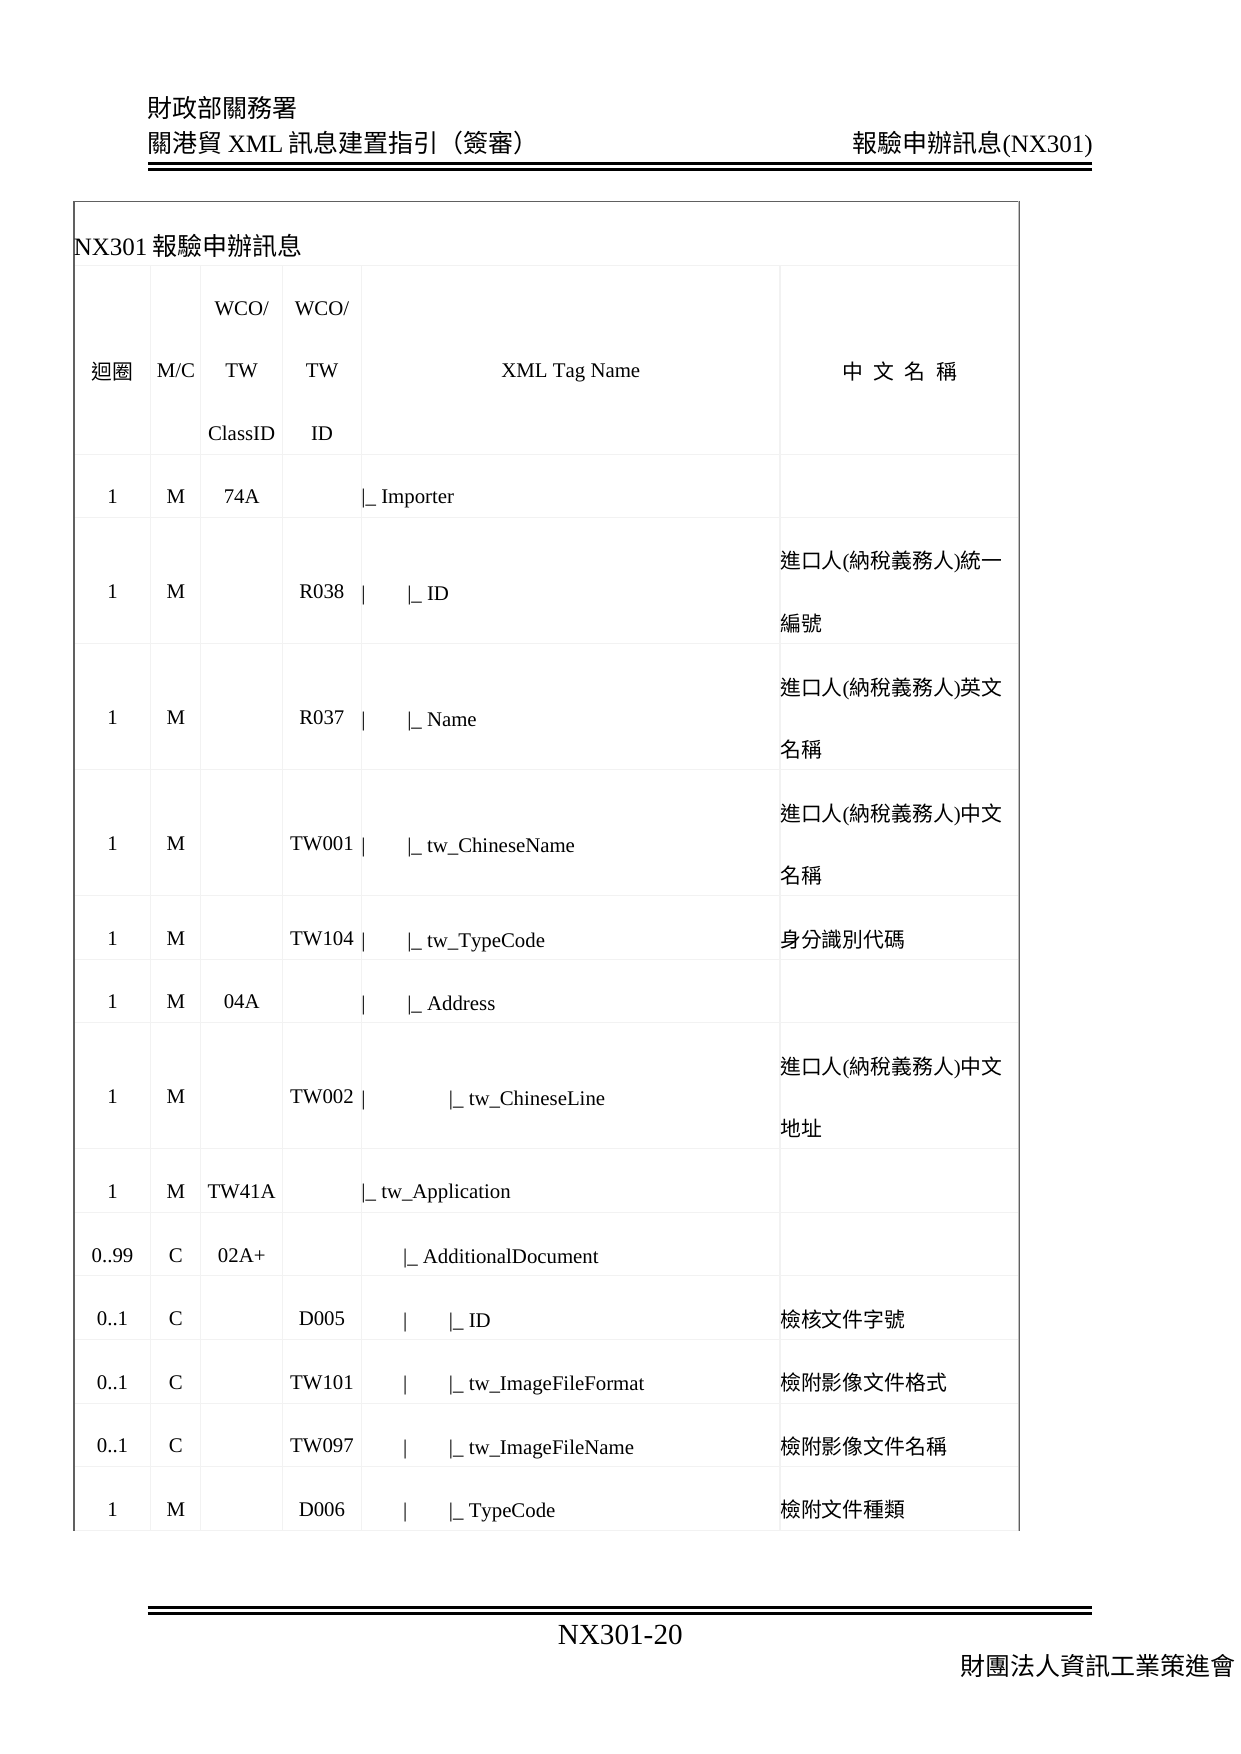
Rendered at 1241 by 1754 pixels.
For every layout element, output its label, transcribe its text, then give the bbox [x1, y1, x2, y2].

table_cell C [151, 1340, 200, 1402]
table_cell 02A+ [201, 1213, 282, 1275]
table_cell XML Tag Name [362, 266, 779, 453]
table_cell 0..99 [75, 1213, 150, 1275]
table_cell [201, 770, 282, 895]
table_cell 1 [75, 1149, 150, 1212]
table_cell [781, 1149, 1018, 1212]
table_cell | |_ tw_ChineseName [362, 770, 779, 895]
table_cell 1 [75, 960, 150, 1022]
table_cell [781, 1213, 1018, 1275]
table_cell WCO/TW ClassID [201, 266, 282, 453]
table_cell M [151, 896, 200, 959]
table_cell 0..1 [75, 1276, 150, 1339]
table_cell 進口人(納稅義務人)統一編號 [781, 518, 1018, 643]
table_cell | |_ Name [362, 644, 779, 769]
table_cell |_ AdditionalDocument [362, 1213, 779, 1275]
table_cell TW097 [283, 1404, 361, 1466]
table_cell [201, 644, 282, 769]
table_cell M [151, 644, 200, 769]
table_cell 1 [75, 644, 150, 769]
table_cell 1 [75, 896, 150, 959]
table_cell 74A [201, 455, 282, 517]
table_cell 檢附文件種類 [781, 1467, 1018, 1529]
table_cell | |_ tw_ChineseLine [362, 1023, 779, 1148]
table_cell [781, 960, 1018, 1022]
table_cell C [151, 1213, 200, 1275]
table_cell M [151, 1149, 200, 1212]
table_cell 1 [75, 770, 150, 895]
table_cell | |_ ID [362, 518, 779, 643]
table_cell 04A [201, 960, 282, 1022]
table_cell |_ Importer [362, 455, 779, 517]
table_cell [201, 1276, 282, 1339]
table_cell [781, 455, 1018, 517]
table_cell D006 [283, 1467, 361, 1529]
table_cell R038 [283, 518, 361, 643]
table_cell [201, 1023, 282, 1148]
table_cell C [151, 1404, 200, 1466]
table_cell 檢附影像文件名稱 [781, 1404, 1018, 1466]
table_cell 中 文 名 稱 [781, 266, 1018, 453]
table_cell M/C [151, 266, 200, 453]
table_cell [201, 1404, 282, 1466]
table_cell M [151, 770, 200, 895]
table_cell M [151, 960, 200, 1022]
table_cell 檢核文件字號 [781, 1276, 1018, 1339]
table_cell 進口人(納稅義務人)中文名稱 [781, 770, 1018, 895]
table_cell 1 [75, 455, 150, 517]
table_cell [201, 1340, 282, 1402]
table_cell 0..1 [75, 1340, 150, 1402]
table_cell [201, 896, 282, 959]
table_cell TW41A [201, 1149, 282, 1212]
table_cell D005 [283, 1276, 361, 1339]
table_cell [201, 1467, 282, 1529]
table_cell [283, 455, 361, 517]
table_cell | |_ ID [362, 1276, 779, 1339]
table_cell 1 [75, 1467, 150, 1529]
table_cell TW104 [283, 896, 361, 959]
table_cell [283, 960, 361, 1022]
table_cell |_ tw_Application [362, 1149, 779, 1212]
table_cell 進口人(納稅義務人)英文名稱 [781, 644, 1018, 769]
table_cell [283, 1213, 361, 1275]
table_cell M [151, 1467, 200, 1529]
table_cell R037 [283, 644, 361, 769]
table_cell M [151, 518, 200, 643]
table_cell | |_ tw_ImageFileName [362, 1404, 779, 1466]
table_cell TW002 [283, 1023, 361, 1148]
table_cell 1 [75, 518, 150, 643]
table_cell | |_ TypeCode [362, 1467, 779, 1529]
table_cell M [151, 1023, 200, 1148]
table_cell 檢附影像文件格式 [781, 1340, 1018, 1402]
table_cell TW001 [283, 770, 361, 895]
table_cell TW101 [283, 1340, 361, 1402]
table_cell | |_ tw_TypeCode [362, 896, 779, 959]
table_cell 身分識別代碼 [781, 896, 1018, 959]
table_cell WCO/TW ID [283, 266, 361, 453]
table_cell | |_ tw_ImageFileFormat [362, 1340, 779, 1402]
table_cell 進口人(納稅義務人)中文地址 [781, 1023, 1018, 1148]
table_cell | |_ Address [362, 960, 779, 1022]
table_cell M [151, 455, 200, 517]
table_cell C [151, 1276, 200, 1339]
table_cell 0..1 [75, 1404, 150, 1466]
table_cell [201, 518, 282, 643]
table_cell 1 [75, 1023, 150, 1148]
table_header NX301報驗申辦訊息 [75, 202, 1018, 265]
table_cell [283, 1149, 361, 1212]
table_cell 迴圈 [75, 266, 150, 453]
